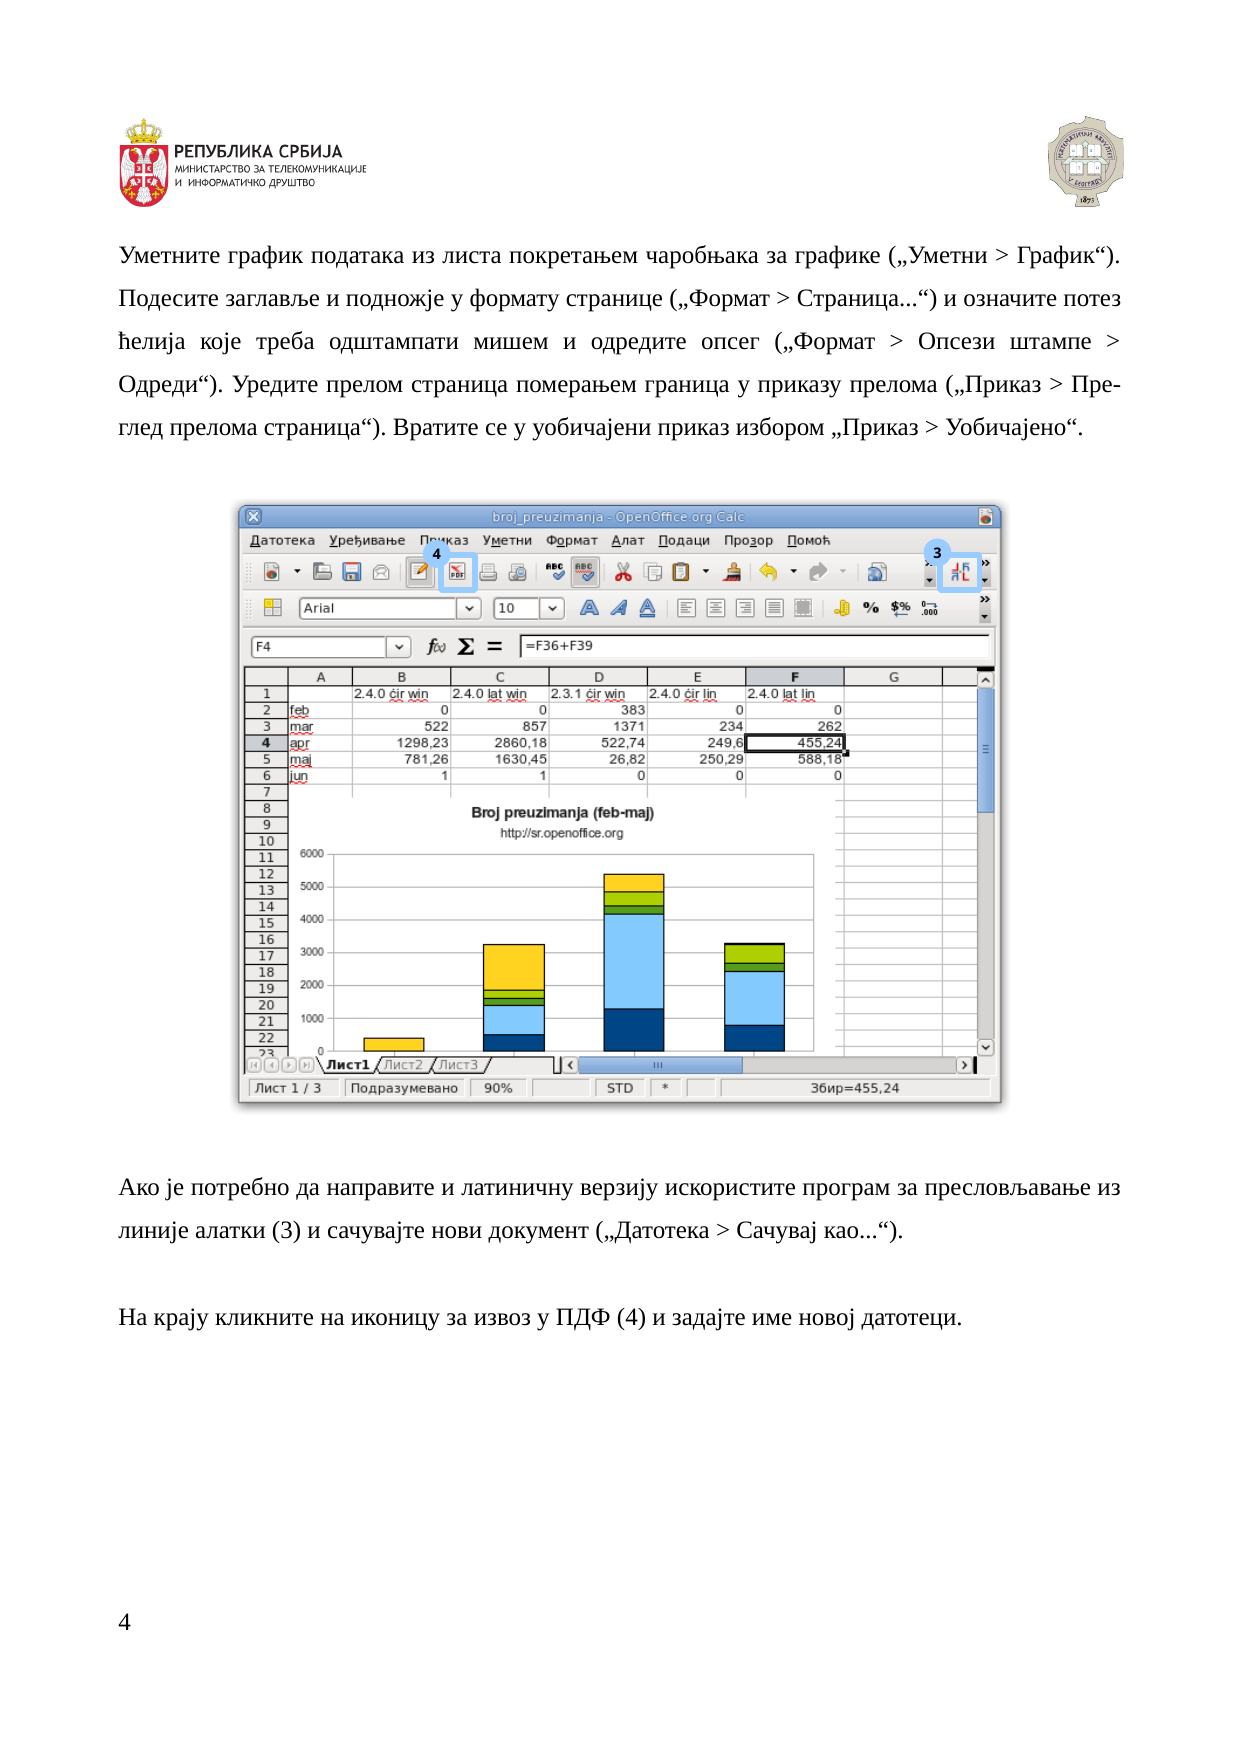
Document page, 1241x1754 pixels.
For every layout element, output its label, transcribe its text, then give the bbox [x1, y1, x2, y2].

text Ако је потребно да направите и латиничну верзију искористите програм за пресловљавање из линије алатки (3) и сачувајте нови документ („Датотека > Сачувај као...“). [118, 498, 1122, 1244]
text Уметните график података из листа покретањем чаробњака за графике („Уметни > График“). Подесите заглавље и подножје у формату странице („Формат > Страница...“) и означите потез ћелија које треба одштампати мишем и одредите опсег („Формат > Опсези штампе > Одреди“). Уредите прелом страница померањем граница у приказу прелома („Приказ > Пре-глед прелома страница“). Вратите се у уобичајени приказ избором „Приказ > Уобичајено“. [118, 240, 1122, 441]
picture [1047, 116, 1124, 207]
text На крају кликните на иконицу за извоз у ПДФ (4) и задајте име новој датотеци. [118, 1302, 1122, 1331]
picture [229, 498, 1011, 1115]
picture [119, 118, 367, 207]
